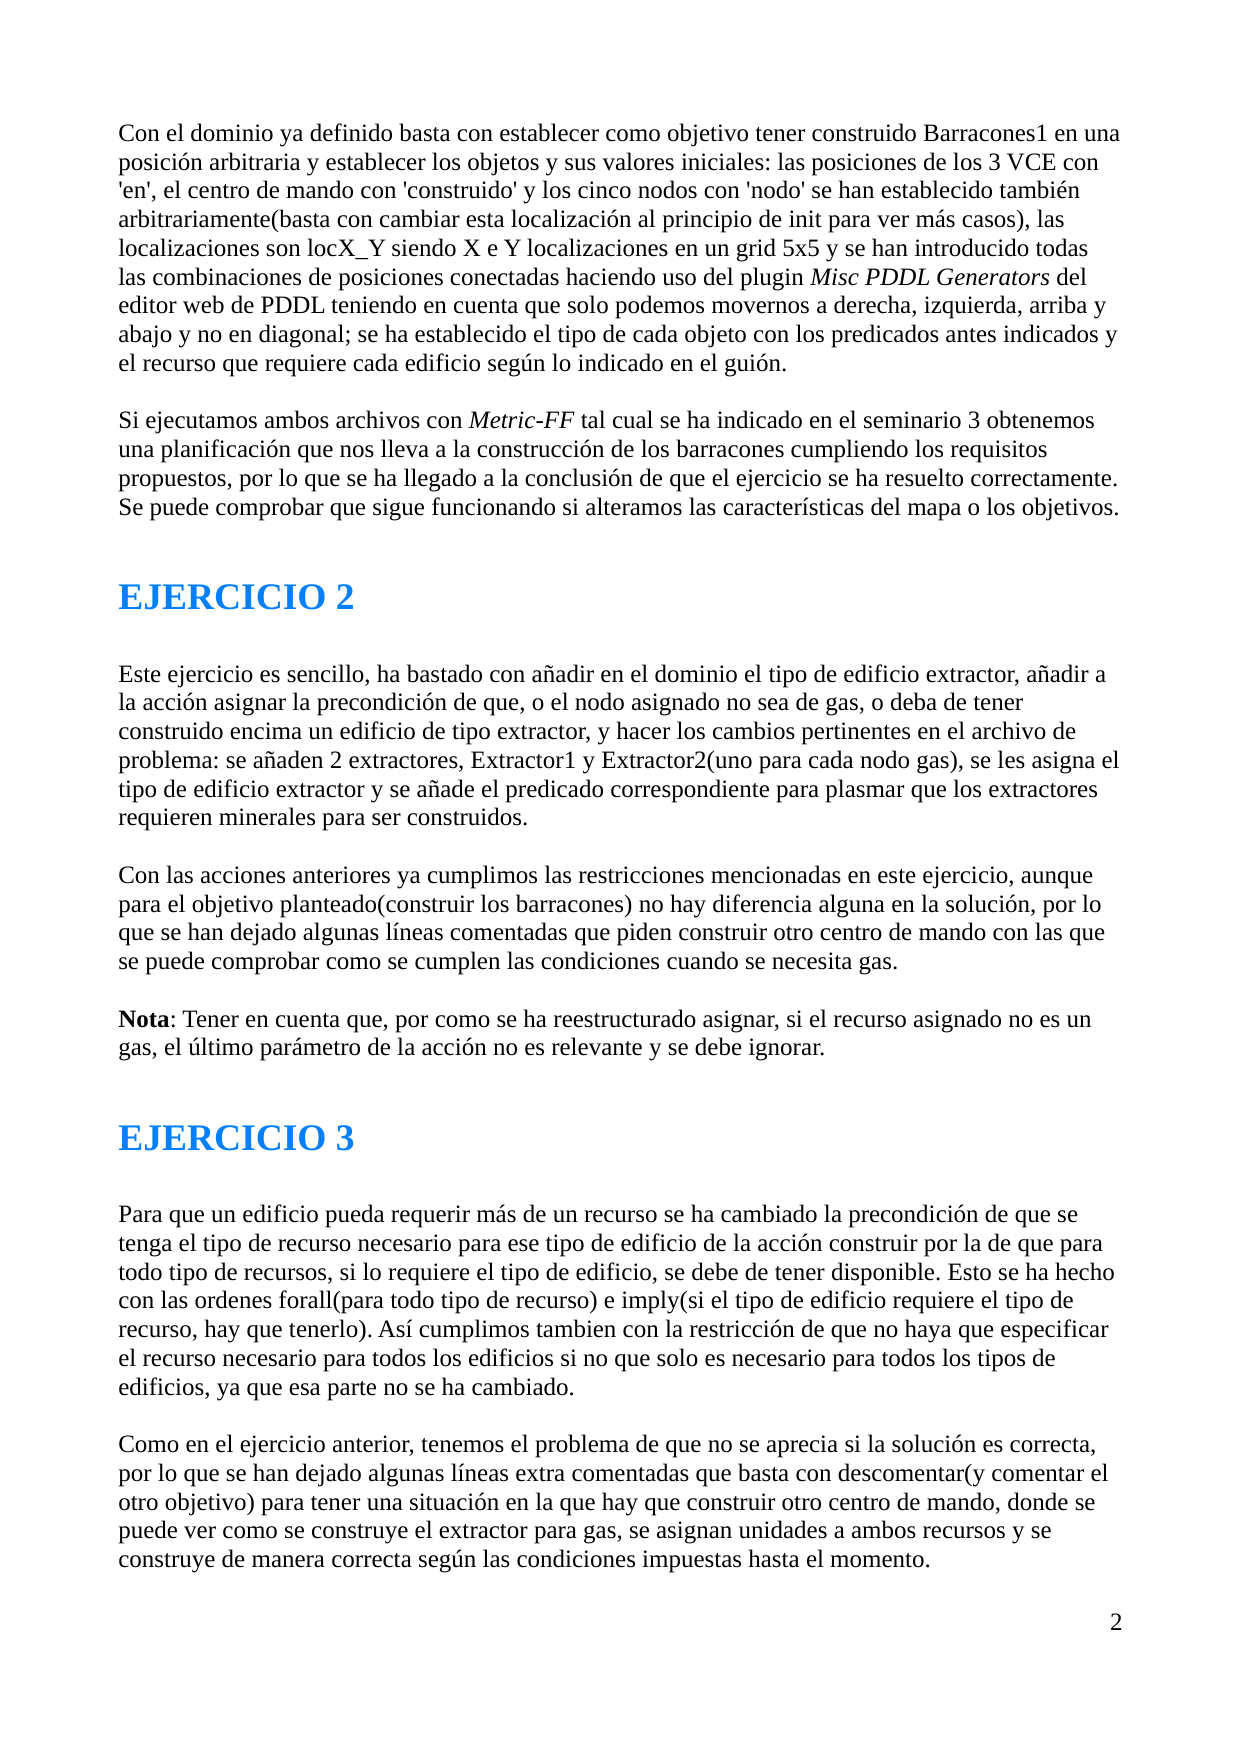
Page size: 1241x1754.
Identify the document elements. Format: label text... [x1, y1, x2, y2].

text Si ejecutamos ambos archivos con Metric-FF tal cual se ha indicado en el seminario 3 obtenemos una planificación que nos lleva a la construcción de los barracones cumpliendo los requisitos propuestos, por lo que se ha llegado a la conclusión de que el ejercicio se ha resuelto correctamente. Se puede comprobar que sigue funcionando si alteramos las características del mapa o los objetivos. [118, 406, 1122, 521]
text Como en el ejercicio anterior, tenemos el problema de que no se aprecia si la solución es correcta, por lo que se han dejado algunas líneas extra comentadas que basta con descomentar(y comentar el otro objetivo) para tener una situación en la que hay que construir otro centro de mando, donde se puede ver como se construye el extractor para gas, se asignan unidades a ambos recursos y se construye de manera correcta según las condiciones impuestas hasta el momento. [118, 1429, 1122, 1573]
text Para que un edificio pueda requerir más de un recurso se ha cambiado la precondición de que se tenga el tipo de recurso necesario para ese tipo de edificio de la acción construir por la de que para todo tipo de recursos, si lo requiere el tipo de edificio, se debe de tener disponible. Esto se ha hecho con las ordenes forall(para todo tipo de recurso) e imply(si el tipo de edificio requiere el tipo de recurso, hay que tenerlo). Así cumplimos tambien con la restricción de que no haya que especificar el recurso necesario para todos los edificios si no que solo es necesario para todos los tipos de edificios, ya que esa parte no se ha cambiado. [118, 1199, 1122, 1401]
text Con el dominio ya definido basta con establecer como objetivo tener construido Barracones1 en una posición arbitraria y establecer los objetos y sus valores iniciales: las posiciones de los 3 VCE con 'en', el centro de mando con 'construido' y los cinco nodos con 'nodo' se han establecido también arbitrariamente(basta con cambiar esta localización al principio de init para ver más casos), las localizaciones son locX_Y siendo X e Y localizaciones en un grid 5x5 y se han introducido todas las combinaciones de posiciones conectadas haciendo uso del plugin Misc PDDL Generators del editor web de PDDL teniendo en cuenta que solo podemos movernos a derecha, izquierda, arriba y abajo y no en diagonal; se ha establecido el tipo de cada objeto con los predicados antes indicados y el recurso que requiere cada edificio según lo indicado en el guión. [118, 118, 1122, 377]
text Con las acciones anteriores ya cumplimos las restricciones mencionadas en este ejercicio, aunque para el objetivo planteado(construir los barracones) no hay diferencia alguna en la solución, por lo que se han dejado algunas líneas comentadas que piden construir otro centro de mando con las que se puede comprobar como se cumplen las condiciones cuando se necesita gas. [118, 860, 1122, 975]
subtitle EJERCICIO 3 [118, 1115, 1122, 1158]
text Este ejercicio es sencillo, ha bastado con añadir en el dominio el tipo de edificio extractor, añadir a la acción asignar la precondición de que, o el nodo asignado no sea de gas, o deba de tener construido encima un edificio de tipo extractor, y hacer los cambios pertinentes en el archivo de problema: se añaden 2 extractores, Extractor1 y Extractor2(uno para cada nodo gas), se les asigna el tipo de edificio extractor y se añade el predicado correspondiente para plasmar que los extractores requieren minerales para ser construidos. [118, 659, 1122, 831]
subtitle EJERCICIO 2 [118, 574, 1122, 617]
text Nota: Tener en cuenta que, por como se ha reestructurado asignar, si el recurso asignado no es un gas, el último parámetro de la acción no es relevante y se debe ignorar. [118, 1004, 1122, 1061]
